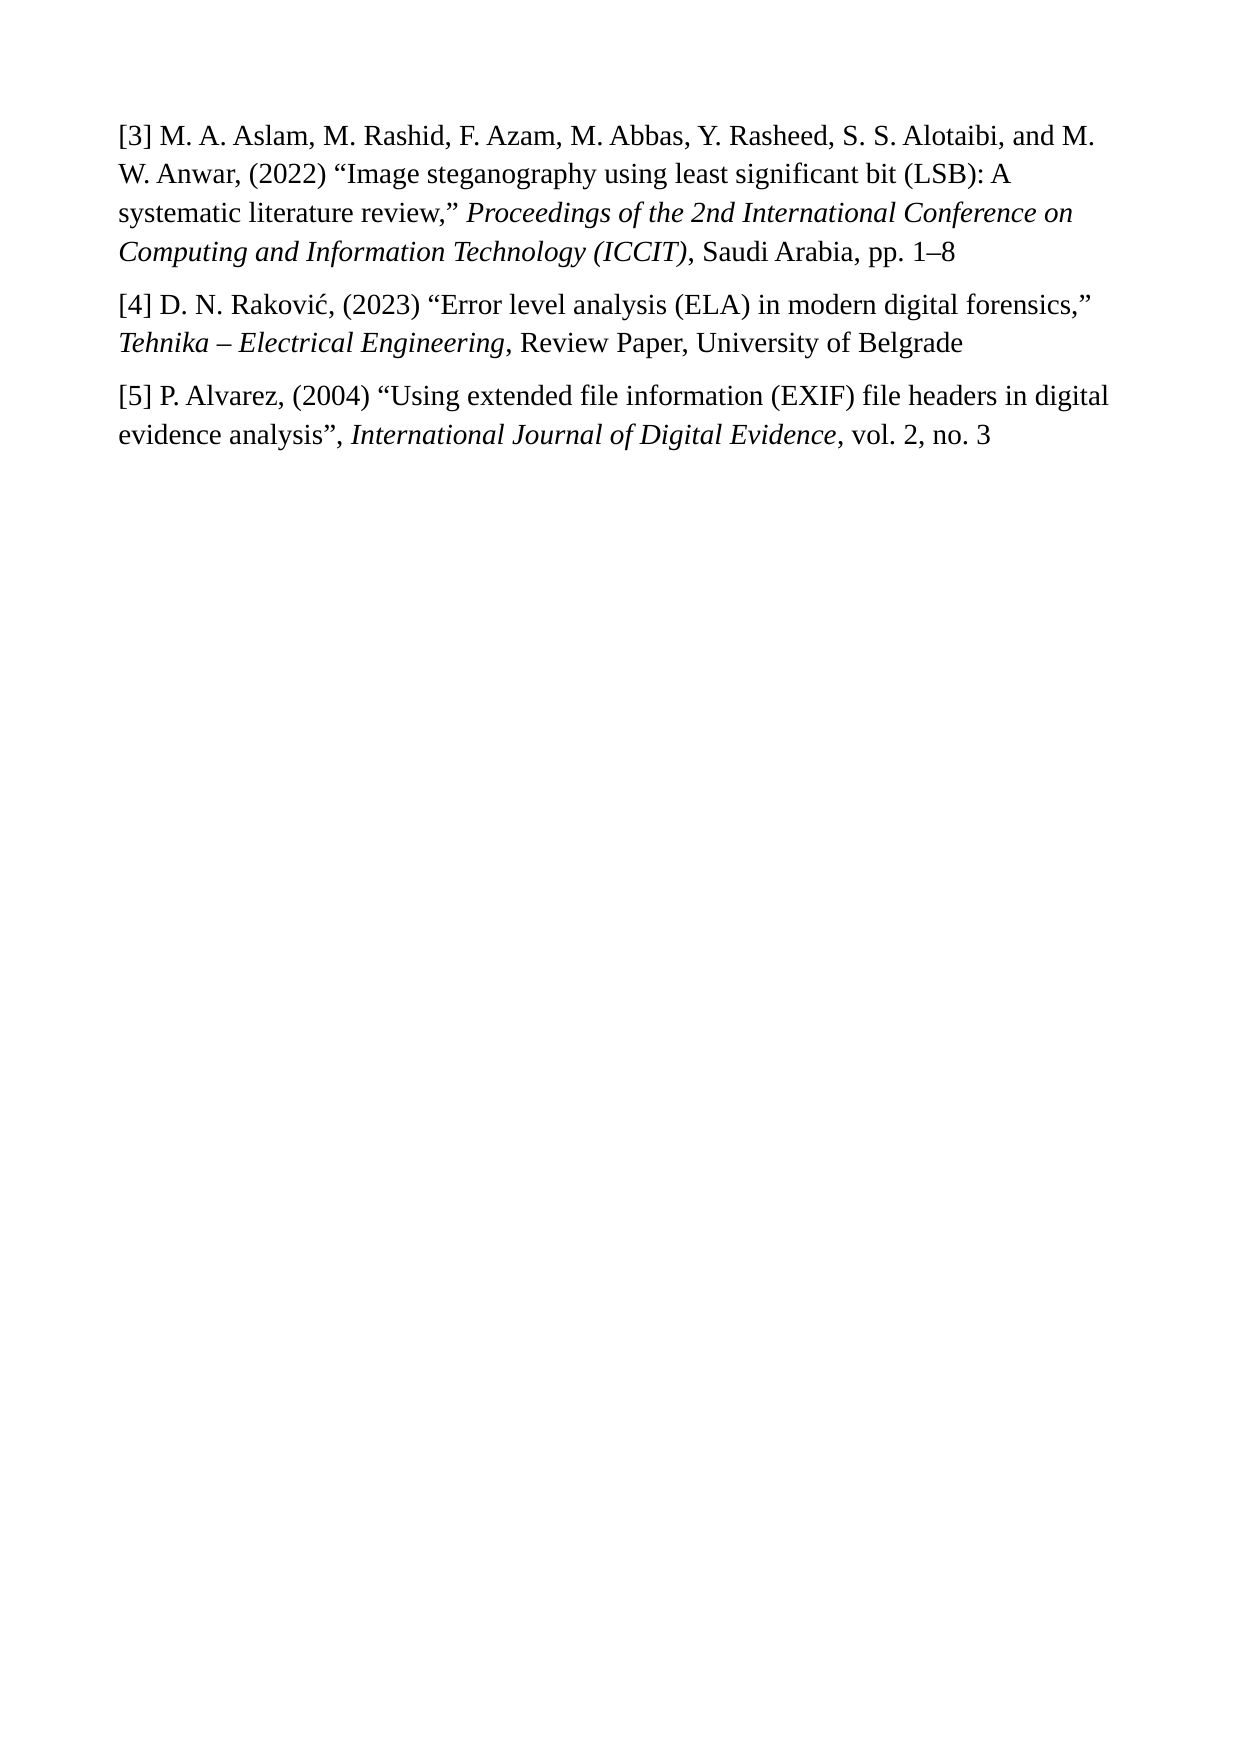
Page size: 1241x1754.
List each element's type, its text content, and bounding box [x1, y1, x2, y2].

text [3] M. A. Aslam, M. Rashid, F. Azam, M. Abbas, Y. Rasheed, S. S. Alotaibi, and M. W. Anwar, (2022) “Image steganography using least significant bit (LSB): A systematic literature review,” Proceedings of the 2nd International Conference on Computing and Information Technology (ICCIT), Saudi Arabia, pp. 1–8 [118, 118, 1122, 267]
text [4] D. N. Raković, (2023) “Error level analysis (ELA) in modern digital forensics,” Tehnika – Electrical Engineering, Review Paper, University of Belgrade [118, 287, 1122, 359]
text [5] P. Alvarez, (2004) “Using extended file information (EXIF) file headers in digital evidence analysis”, International Journal of Digital Evidence, vol. 2, no. 3 [118, 378, 1122, 451]
